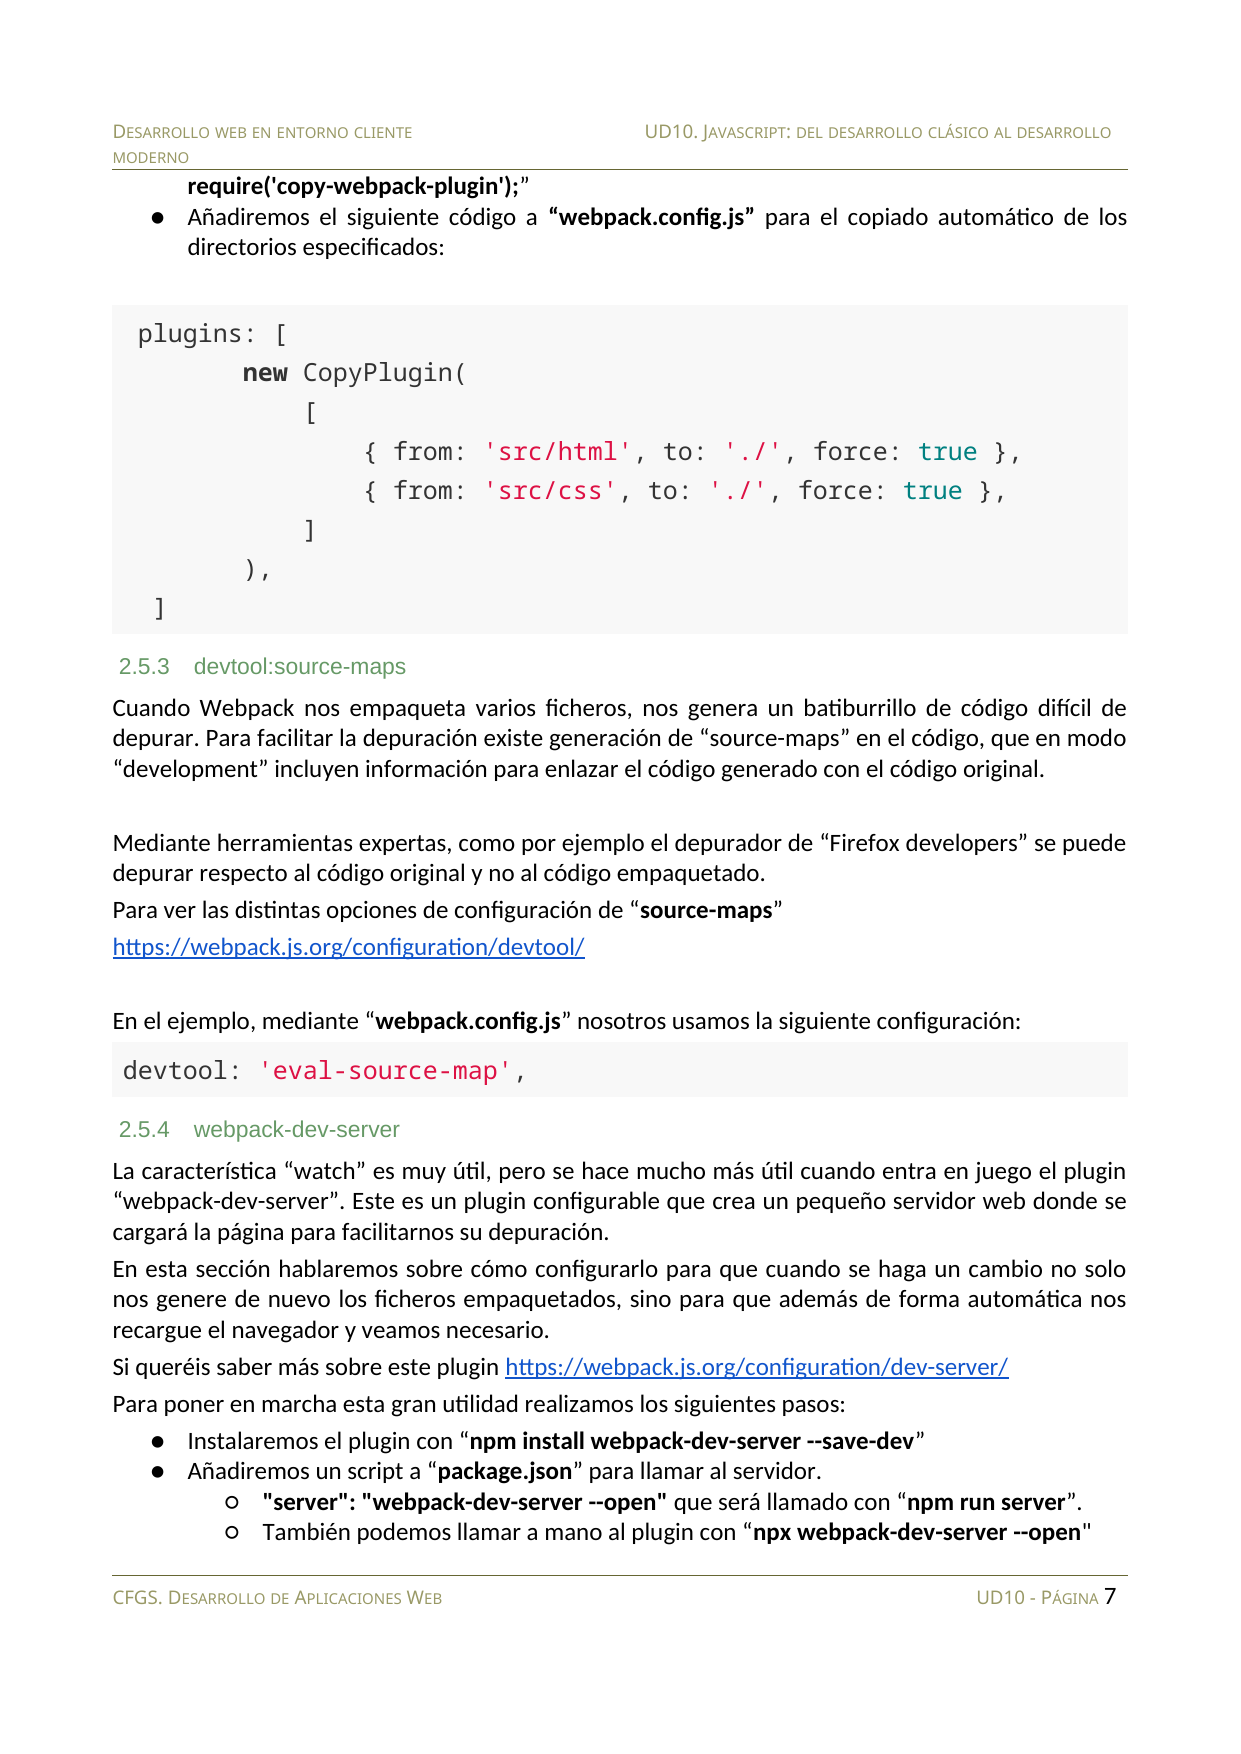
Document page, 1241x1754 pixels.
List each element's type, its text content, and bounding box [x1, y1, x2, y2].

subtitle devtool:source-maps [112, 653, 1128, 679]
table_header devtool: 'eval-source-map', [112, 1042, 1128, 1097]
text https://webpack.js.org/configuration/devtool/ [112, 931, 1128, 962]
text En esta sección hablaremos sobre cómo configurarlo para que cuando se haga un cambio no solo nos genere de nuevo los ficheros empaquetados, sino para que además de forma automática nos recargue el navegador y veamos necesario. [112, 1253, 1128, 1344]
text Mediante herramientas expertas, como por ejemplo el depurador de “Firefox developers” se puede depurar respecto al código original y no al código empaquetado. [112, 827, 1128, 888]
list Añadiremos un script a “package.json” para llamar al servidor. [150, 1455, 1128, 1486]
list Instalaremos el plugin con “npm install webpack-dev-server --save-dev” [150, 1425, 1128, 1455]
subtitle webpack-dev-server [112, 1116, 1128, 1142]
list También podemos llamar a mano al plugin con “npx webpack-dev-server --open" [225, 1516, 1128, 1547]
text Si queréis saber más sobre este plugin https://webpack.js.org/configuration/dev-server/ [112, 1351, 1128, 1381]
text Cuando Webpack nos empaqueta varios ficheros, nos genera un batiburrillo de código difícil de depurar. Para facilitar la depuración existe generación de “source-maps” en el código, que en modo “development” incluyen información para enlazar el código generado con el código original. [112, 692, 1128, 783]
list require('copy-webpack-plugin');” [150, 170, 1128, 201]
table_header plugins: [ new CopyPlugin( [ { from: 'src/html', to: './', force: true }, { from: 'src/css', to: './', force: true }, ] ), ] [112, 305, 1128, 634]
text Para ver las distintas opciones de configuración de “source-maps” [112, 894, 1128, 925]
list Añadiremos el siguiente código a “webpack.config.js” para el copiado automático de los directorios especificados: [150, 201, 1128, 262]
text La característica “watch” es muy útil, pero se hace mucho más útil cuando entra en juego el plugin “webpack-dev-server”. Este es un plugin configurable que crea un pequeño servidor web donde se cargará la página para facilitarnos su depuración. [112, 1155, 1128, 1246]
text En el ejemplo, mediante “webpack.config.js” nosotros usamos la siguiente configuración: [112, 1005, 1128, 1036]
list "server": "webpack-dev-server --open" que será llamado con “npm run server”. [225, 1486, 1128, 1516]
text Para poner en marcha esta gran utilidad realizamos los siguientes pasos: [112, 1388, 1128, 1418]
